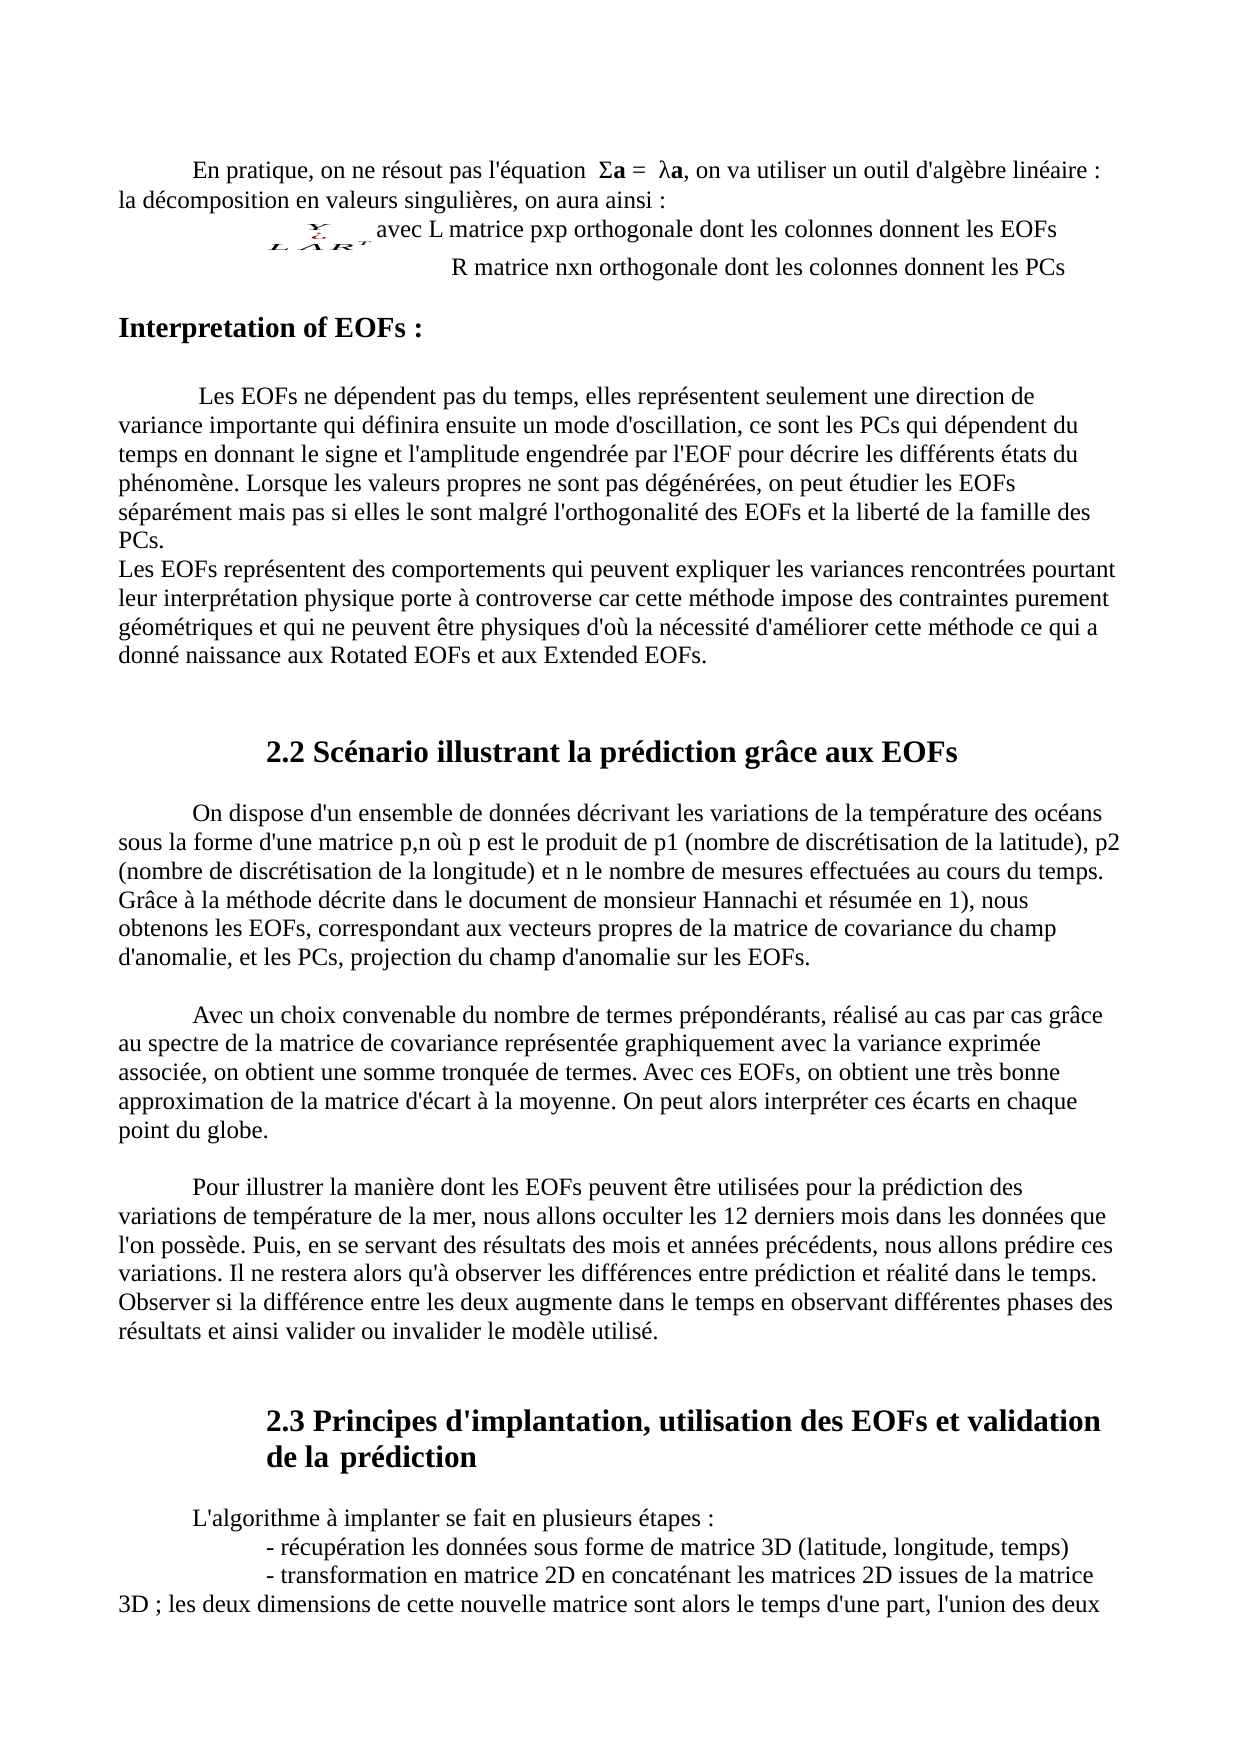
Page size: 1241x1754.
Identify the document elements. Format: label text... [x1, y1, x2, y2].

text Les EOFs ne dépendent pas du temps, elles représentent seulement une direction de variance importante qui définira ensuite un mode d'oscillation, ce sont les PCs qui dépendent du temps en donnant le signe et l'amplitude engendrée par l'EOF pour décrire les différents états du phénomène. Lorsque les valeurs propres ne sont pas dégénérées, on peut étudier les EOFs séparément mais pas si elles le sont malgré l'orthogonalité des EOFs et la liberté de la famille des PCs. [118, 377, 1122, 554]
text - transformation en matrice 2D en concaténant les matrices 2D issues de la matrice 3D ; les deux dimensions de cette nouvelle matrice sont alors le temps d'une part, l'union des deux [118, 1560, 1122, 1618]
text 2.2 Scénario illustrant la prédiction grâce aux EOFs [118, 734, 1122, 770]
text Interpretation of EOFs : [118, 310, 1122, 343]
text avec L matrice pxp orthogonale dont les colonnes donnent les EOFs [118, 214, 1122, 252]
text 2.3 Principes d'implantation, utilisation des EOFs et validation de la prédiction [118, 1402, 1122, 1474]
text On dispose d'un ensemble de données décrivant les variations de la température des océans sous la forme d'une matrice p,n où p est le produit de p1 (nombre de discrétisation de la latitude), p2 (nombre de discrétisation de la longitude) et n le nombre de mesures effectuées au cours du temps. Grâce à la méthode décrite dans le document de monsieur Hannachi et résumée en 1), nous obtenons les EOFs, correspondant aux vecteurs propres de la matrice de covariance du champ d'anomalie, et les PCs, projection du champ d'anomalie sur les EOFs. [118, 798, 1122, 971]
text Avec un choix convenable du nombre de termes prépondérants, réalisé au cas par cas grâce au spectre de la matrice de covariance représentée graphiquement avec la variance exprimée associée, on obtient une somme tronquée de termes. Avec ces EOFs, on obtient une très bonne approximation de la matrice d'écart à la moyenne. On peut alors interpréter ces écarts en chaque point du globe. [118, 1000, 1122, 1143]
text R matrice nxn orthogonale dont les colonnes donnent les PCs [118, 252, 1122, 281]
text L'algorithme à implanter se fait en plusieurs étapes : [118, 1503, 1122, 1532]
text En pratique, on ne résout pas l'équation Σa = λa, on va utiliser un outil d'algèbre linéaire : la décomposition en valeurs singulières, on aura ainsi : [118, 152, 1122, 214]
text Pour illustrer la manière dont les EOFs peuvent être utilisées pour la prédiction des variations de température de la mer, nous allons occulter les 12 derniers mois dans les données que l'on possède. Puis, en se servant des résultats des mois et années précédents, nous allons prédire ces variations. Il ne restera alors qu'à observer les différences entre prédiction et réalité dans le temps. Observer si la différence entre les deux augmente dans le temps en observant différentes phases des résultats et ainsi valider ou invalider le modèle utilisé. [118, 1172, 1122, 1345]
text - récupération les données sous forme de matrice 3D (latitude, longitude, temps) [118, 1532, 1122, 1560]
text Les EOFs représentent des comportements qui peuvent expliquer les variances rencontrées pourtant leur interprétation physique porte à controverse car cette méthode impose des contraintes purement géométriques et qui ne peuvent être physiques d'où la nécessité d'améliorer cette méthode ce qui a donné naissance aux Rotated EOFs et aux Extended EOFs. [118, 554, 1122, 669]
